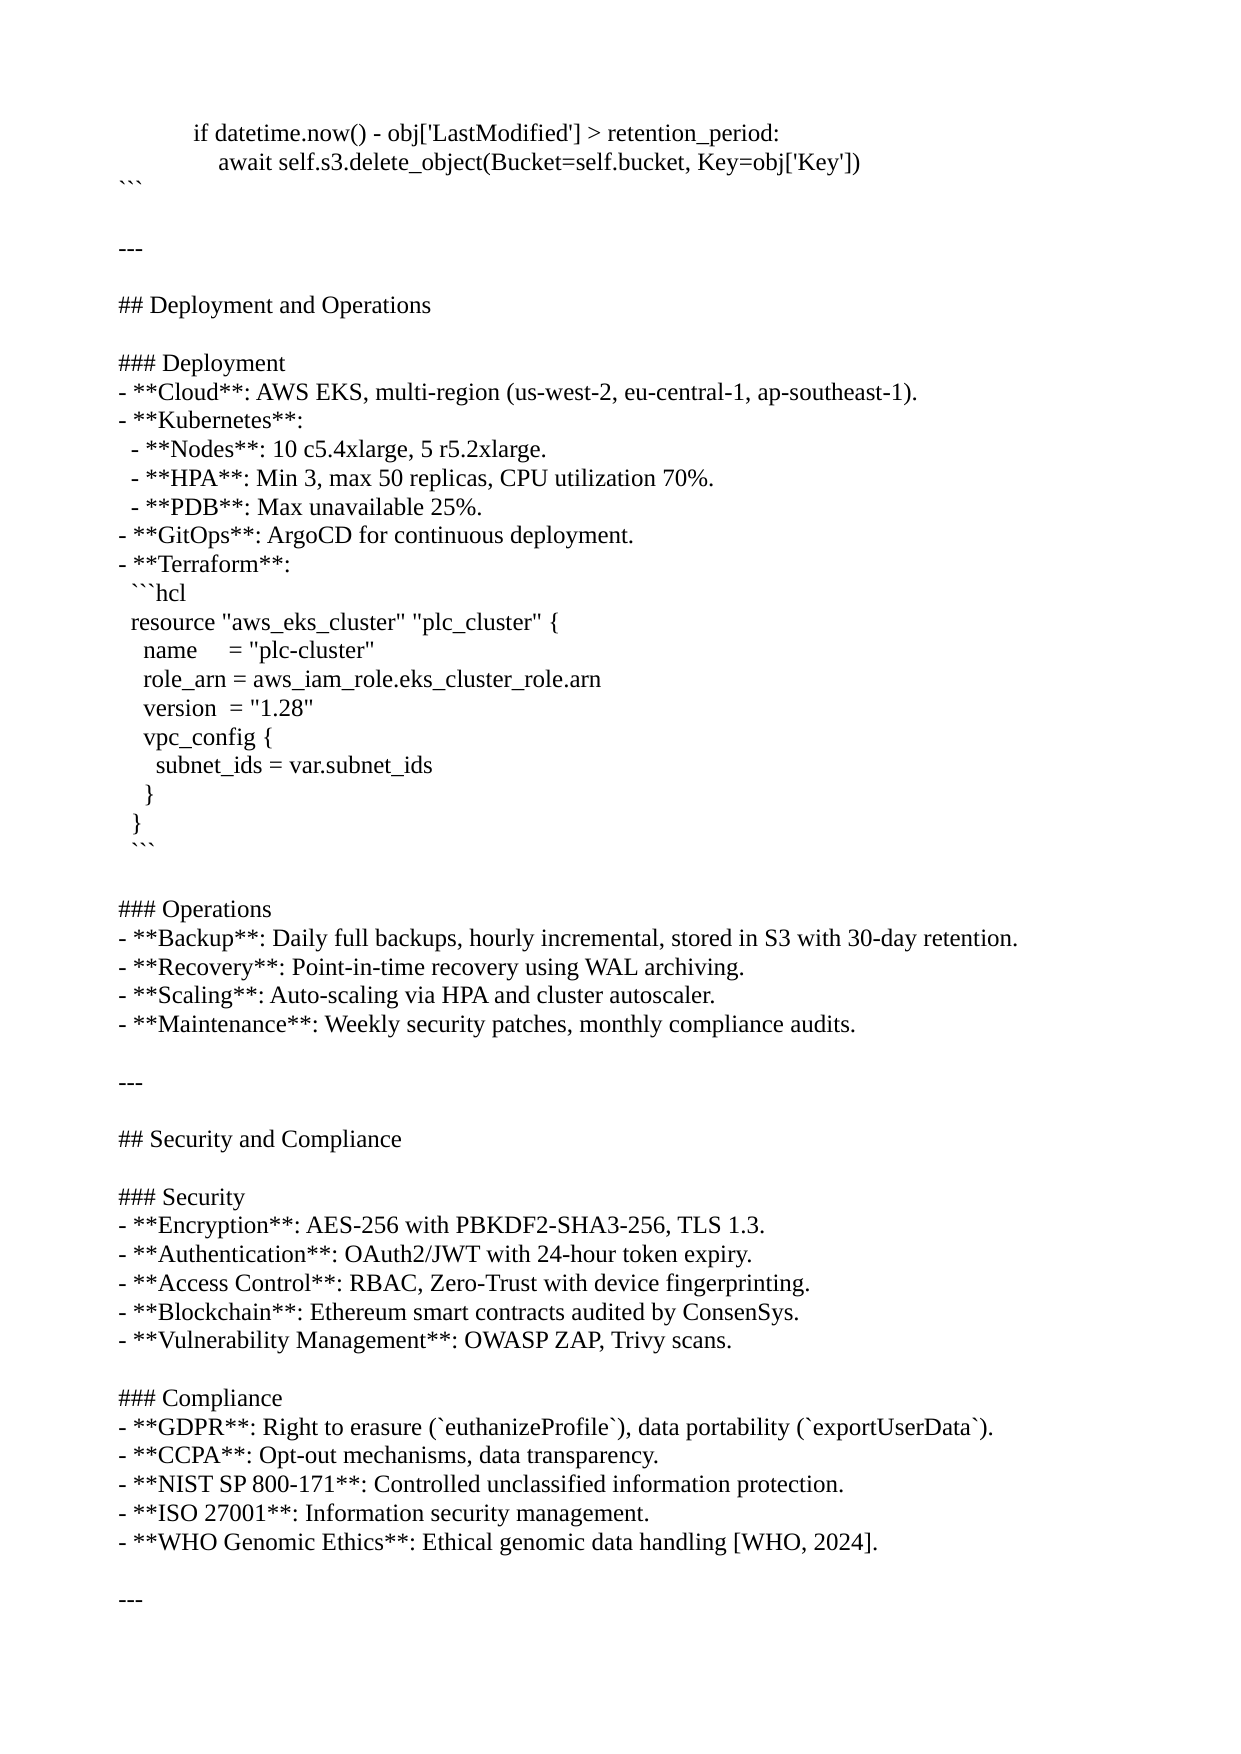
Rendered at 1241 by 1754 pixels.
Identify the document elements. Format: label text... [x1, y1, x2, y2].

text - **CCPA**: Opt-out mechanisms, data transparency. [118, 1441, 1122, 1469]
text - **Kubernetes**: [118, 406, 1122, 434]
text - **GDPR**: Right to erasure (`euthanizeProfile`), data portability (`exportUserData`). [118, 1412, 1122, 1441]
text - **Backup**: Daily full backups, hourly incremental, stored in S3 with 30-day retention. [118, 923, 1122, 952]
text - **Maintenance**: Weekly security patches, monthly compliance audits. [118, 1009, 1122, 1038]
text - **Nodes**: 10 c5.4xlarge, 5 r5.2xlarge. [118, 434, 1122, 463]
text - **NIST SP 800-171**: Controlled unclassified information protection. [118, 1469, 1122, 1498]
text --- [118, 1584, 1122, 1613]
text } [118, 779, 1122, 808]
text ```hcl [118, 578, 1122, 607]
text ### Deployment [118, 348, 1122, 377]
text subnet_ids = var.subnet_ids [118, 751, 1122, 779]
text vpc_config { [118, 722, 1122, 751]
text } [118, 808, 1122, 837]
text - **Access Control**: RBAC, Zero-Trust with device fingerprinting. [118, 1268, 1122, 1297]
text - **Blockchain**: Ethereum smart contracts audited by ConsenSys. [118, 1297, 1122, 1326]
text await self.s3.delete_object(Bucket=self.bucket, Key=obj['Key']) [118, 147, 1122, 176]
text --- [118, 233, 1122, 262]
text ### Security [118, 1182, 1122, 1211]
text - **HPA**: Min 3, max 50 replicas, CPU utilization 70%. [118, 463, 1122, 492]
text - **ISO 27001**: Information security management. [118, 1498, 1122, 1527]
text - **Cloud**: AWS EKS, multi-region (us-west-2, eu-central-1, ap-southeast-1). [118, 377, 1122, 406]
text - **PDB**: Max unavailable 25%. [118, 492, 1122, 521]
text ``` [118, 837, 1122, 866]
text ``` [118, 176, 1122, 204]
text - **GitOps**: ArgoCD for continuous deployment. [118, 521, 1122, 549]
text version = "1.28" [118, 693, 1122, 722]
text ### Compliance [118, 1383, 1122, 1412]
text - **WHO Genomic Ethics**: Ethical genomic data handling [WHO, 2024]. [118, 1527, 1122, 1556]
text ## Deployment and Operations [118, 291, 1122, 319]
text - **Terraform**: [118, 549, 1122, 578]
text ### Operations [118, 894, 1122, 923]
text ## Security and Compliance [118, 1124, 1122, 1153]
text --- [118, 1067, 1122, 1096]
text - **Authentication**: OAuth2/JWT with 24-hour token expiry. [118, 1239, 1122, 1268]
text - **Recovery**: Point-in-time recovery using WAL archiving. [118, 952, 1122, 981]
text if datetime.now() - obj['LastModified'] > retention_period: [118, 118, 1122, 147]
text - **Scaling**: Auto-scaling via HPA and cluster autoscaler. [118, 981, 1122, 1009]
text name = "plc-cluster" [118, 636, 1122, 664]
text role_arn = aws_iam_role.eks_cluster_role.arn [118, 664, 1122, 693]
text - **Vulnerability Management**: OWASP ZAP, Trivy scans. [118, 1326, 1122, 1354]
text - **Encryption**: AES-256 with PBKDF2-SHA3-256, TLS 1.3. [118, 1211, 1122, 1239]
text resource "aws_eks_cluster" "plc_cluster" { [118, 607, 1122, 636]
